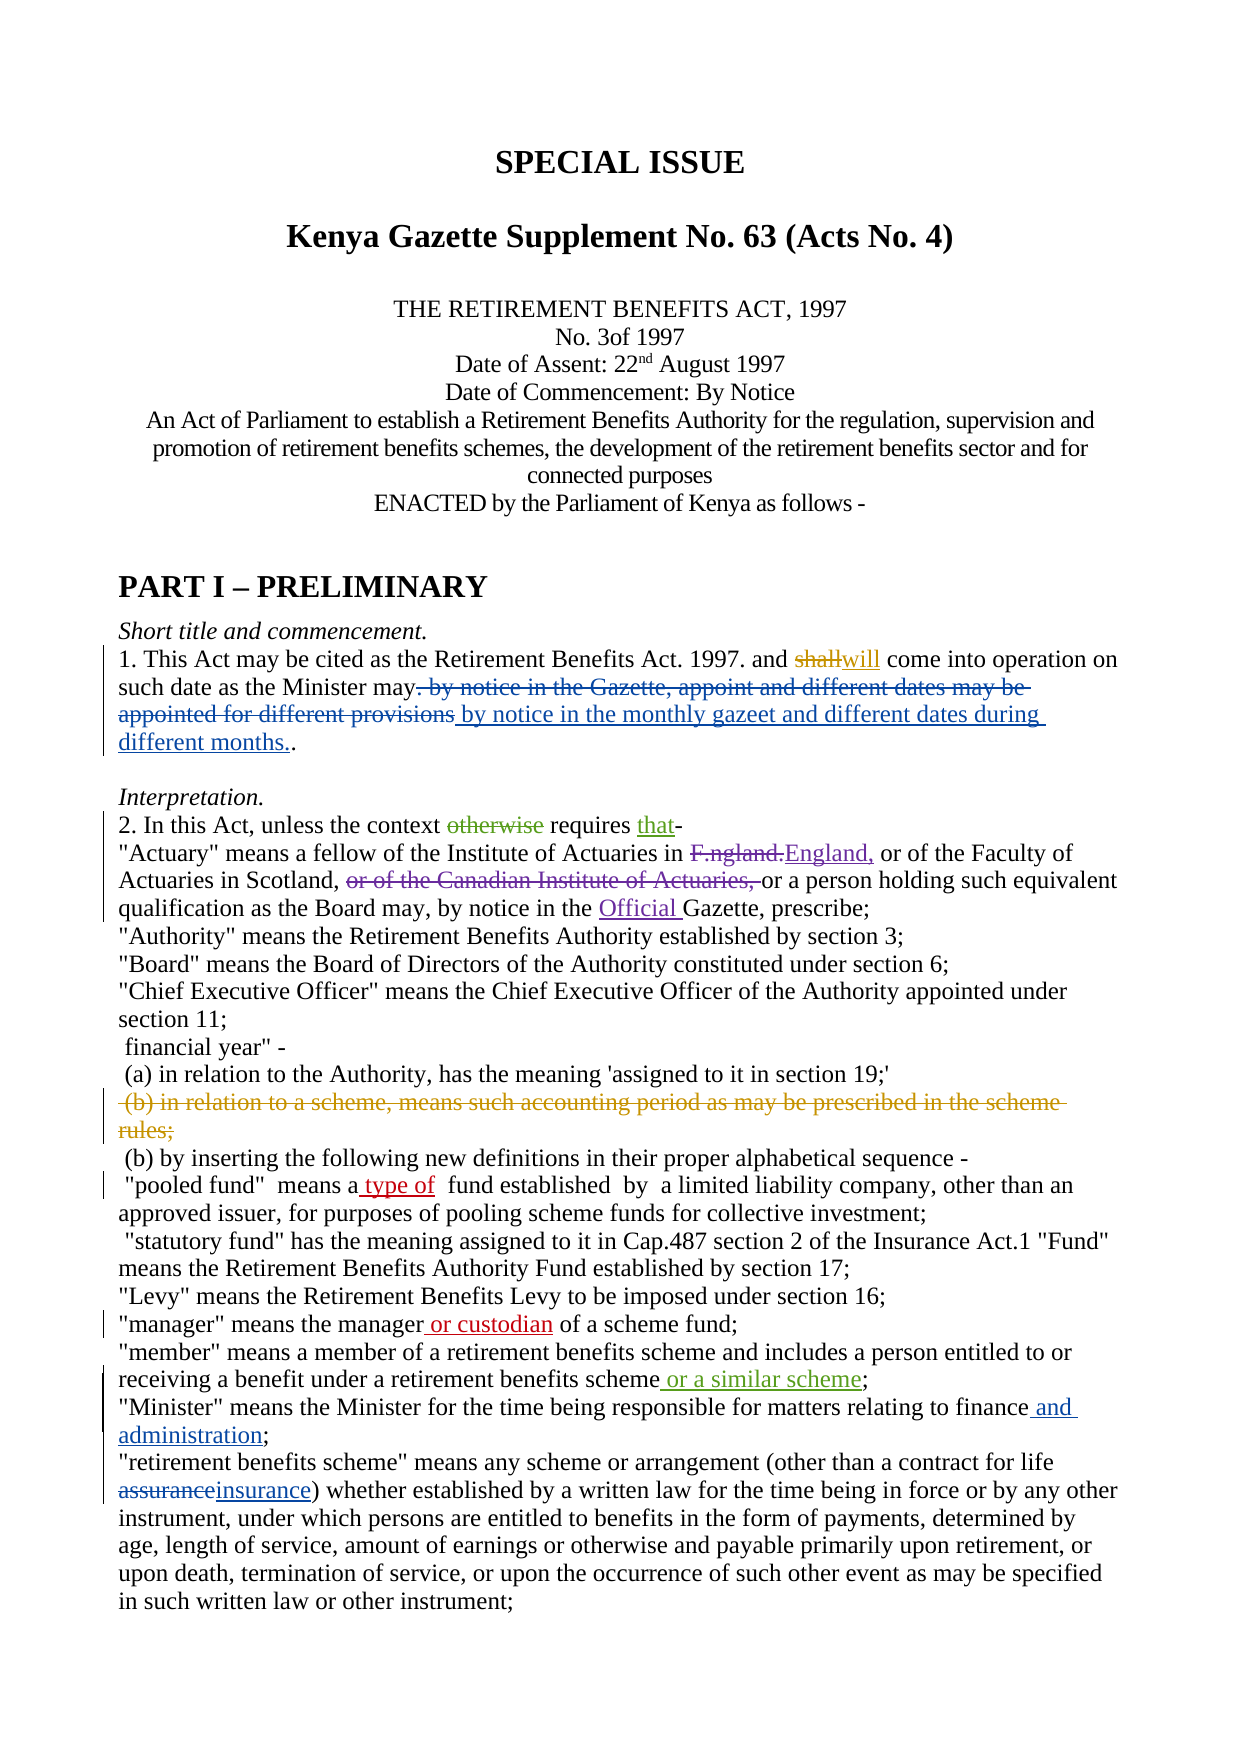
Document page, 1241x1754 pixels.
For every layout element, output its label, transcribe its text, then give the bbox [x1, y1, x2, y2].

title PART I – PRELIMINARY [118, 569, 1122, 605]
text financial year" - [118, 1033, 1122, 1061]
text 1. This Act may be cited as the Retirement Benefits Act. 1997. and will come into operation on such date as the Minister may by notice in the monthly gazeet and different dates during different months.. [118, 645, 1122, 756]
text 2. In this Act, unless the context requires that- [118, 811, 1122, 839]
text An Act of Parliament to establish a Retirement Benefits Authority for the regulation, supervision and promotion of retirement benefits schemes, the development of the retirement benefits sector and for connected purposes [118, 406, 1122, 489]
text "manager" means the manager or custodian of a scheme fund; [118, 1310, 1122, 1338]
text "Chief Executive Officer" means the Chief Executive Officer of the Authority appointed under section 11; [118, 977, 1122, 1033]
title Interpretation. [118, 783, 1122, 811]
text "Actuary" means a fellow of the Institute of Actuaries in England, or of the Faculty of Actuaries in Scotland, or a person holding such equivalent qualification as the Board may, by notice in the Official Gazette, prescribe; [118, 839, 1122, 922]
text SPECIAL ISSUE [118, 143, 1122, 180]
text Kenya Gazette Supplement No. 63 (Acts No. 4) [118, 218, 1122, 255]
text "Authority" means the Retirement Benefits Authority established by section 3; [118, 922, 1122, 950]
title THE RETIREMENT BENEFITS ACT, 1997 [118, 295, 1122, 323]
text "Board" means the Board of Directors of the Authority constituted under section 6; [118, 950, 1122, 977]
text "Levy" means the Retirement Benefits Levy to be imposed under section 16; [118, 1282, 1122, 1310]
text "Minister" means the Minister for the time being responsible for matters relating to finance and administration; [118, 1393, 1122, 1448]
text No. 3of 1997 [118, 323, 1122, 351]
text "pooled fund" means a type of fund established by a limited liability company, other than an approved issuer, for purposes of pooling scheme funds for collective investment; [118, 1171, 1122, 1227]
text ENACTED by the Parliament of Kenya as follows - [118, 489, 1122, 517]
text Date of Assent: 22nd August 1997 [118, 351, 1122, 378]
text "statutory fund" has the meaning assigned to it in Cap.487 section 2 of the Insurance Act.1 "Fund" means the Retirement Benefits Authority Fund established by section 17; [118, 1227, 1122, 1282]
title Short title and commencement. [118, 617, 1122, 645]
text Date of Commencement: By Notice [118, 378, 1122, 406]
text (a) in relation to the Authority, has the meaning 'assigned to it in section 19;' [118, 1061, 1122, 1088]
text (b) by inserting the following new definitions in their proper alphabetical sequence - [118, 1144, 1122, 1171]
text "retirement benefits scheme" means any scheme or arrangement (other than a contract for life insurance) whether established by a written law for the time being in force or by any other instrument, under which persons are entitled to benefits in the form of payments, determined by age, length of service, amount of earnings or otherwise and payable primarily upon retirement, or upon death, termination of service, or upon the occurrence of such other event as may be specified in such written law or other instrument; [118, 1448, 1122, 1615]
text "member" means a member of a retirement benefits scheme and includes a person entitled to or receiving a benefit under a retirement benefits scheme or a similar scheme; [118, 1338, 1122, 1393]
